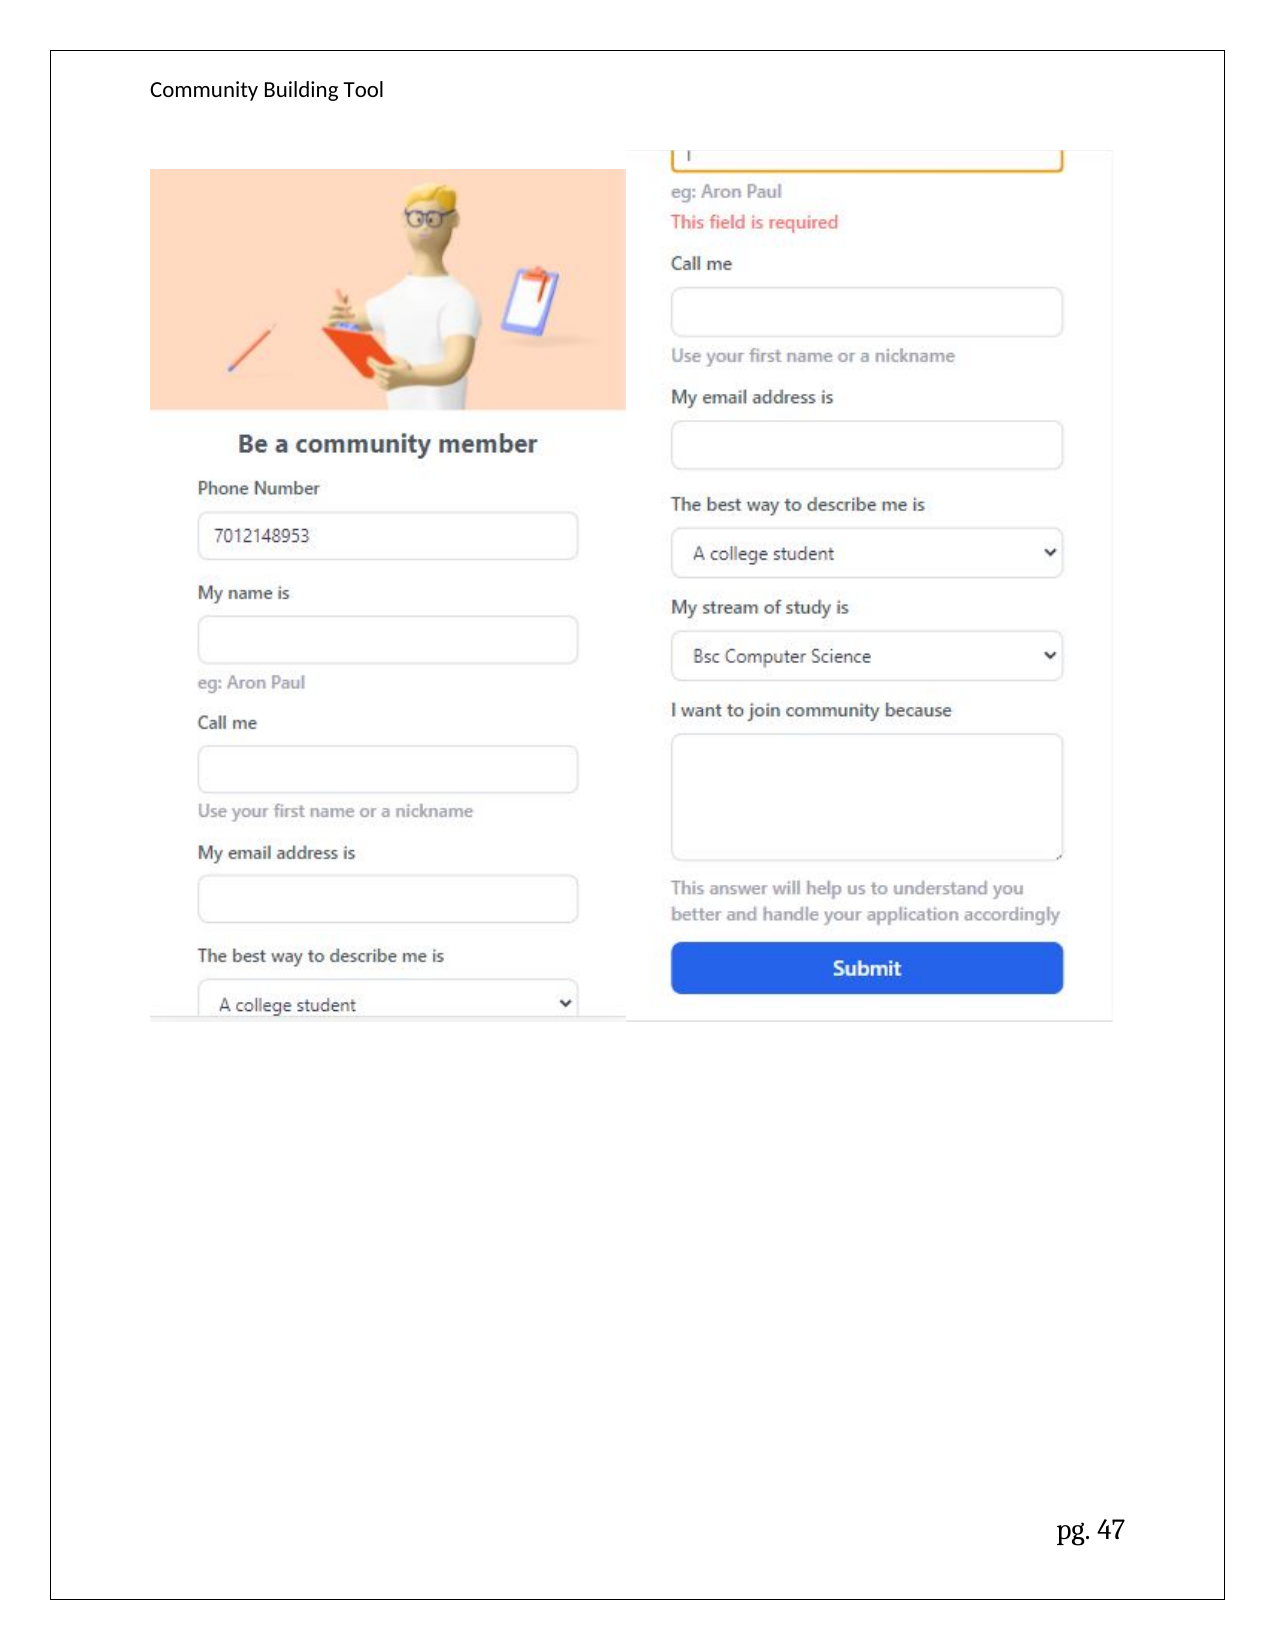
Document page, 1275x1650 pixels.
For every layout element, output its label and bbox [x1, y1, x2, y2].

picture [150, 150, 1114, 1022]
